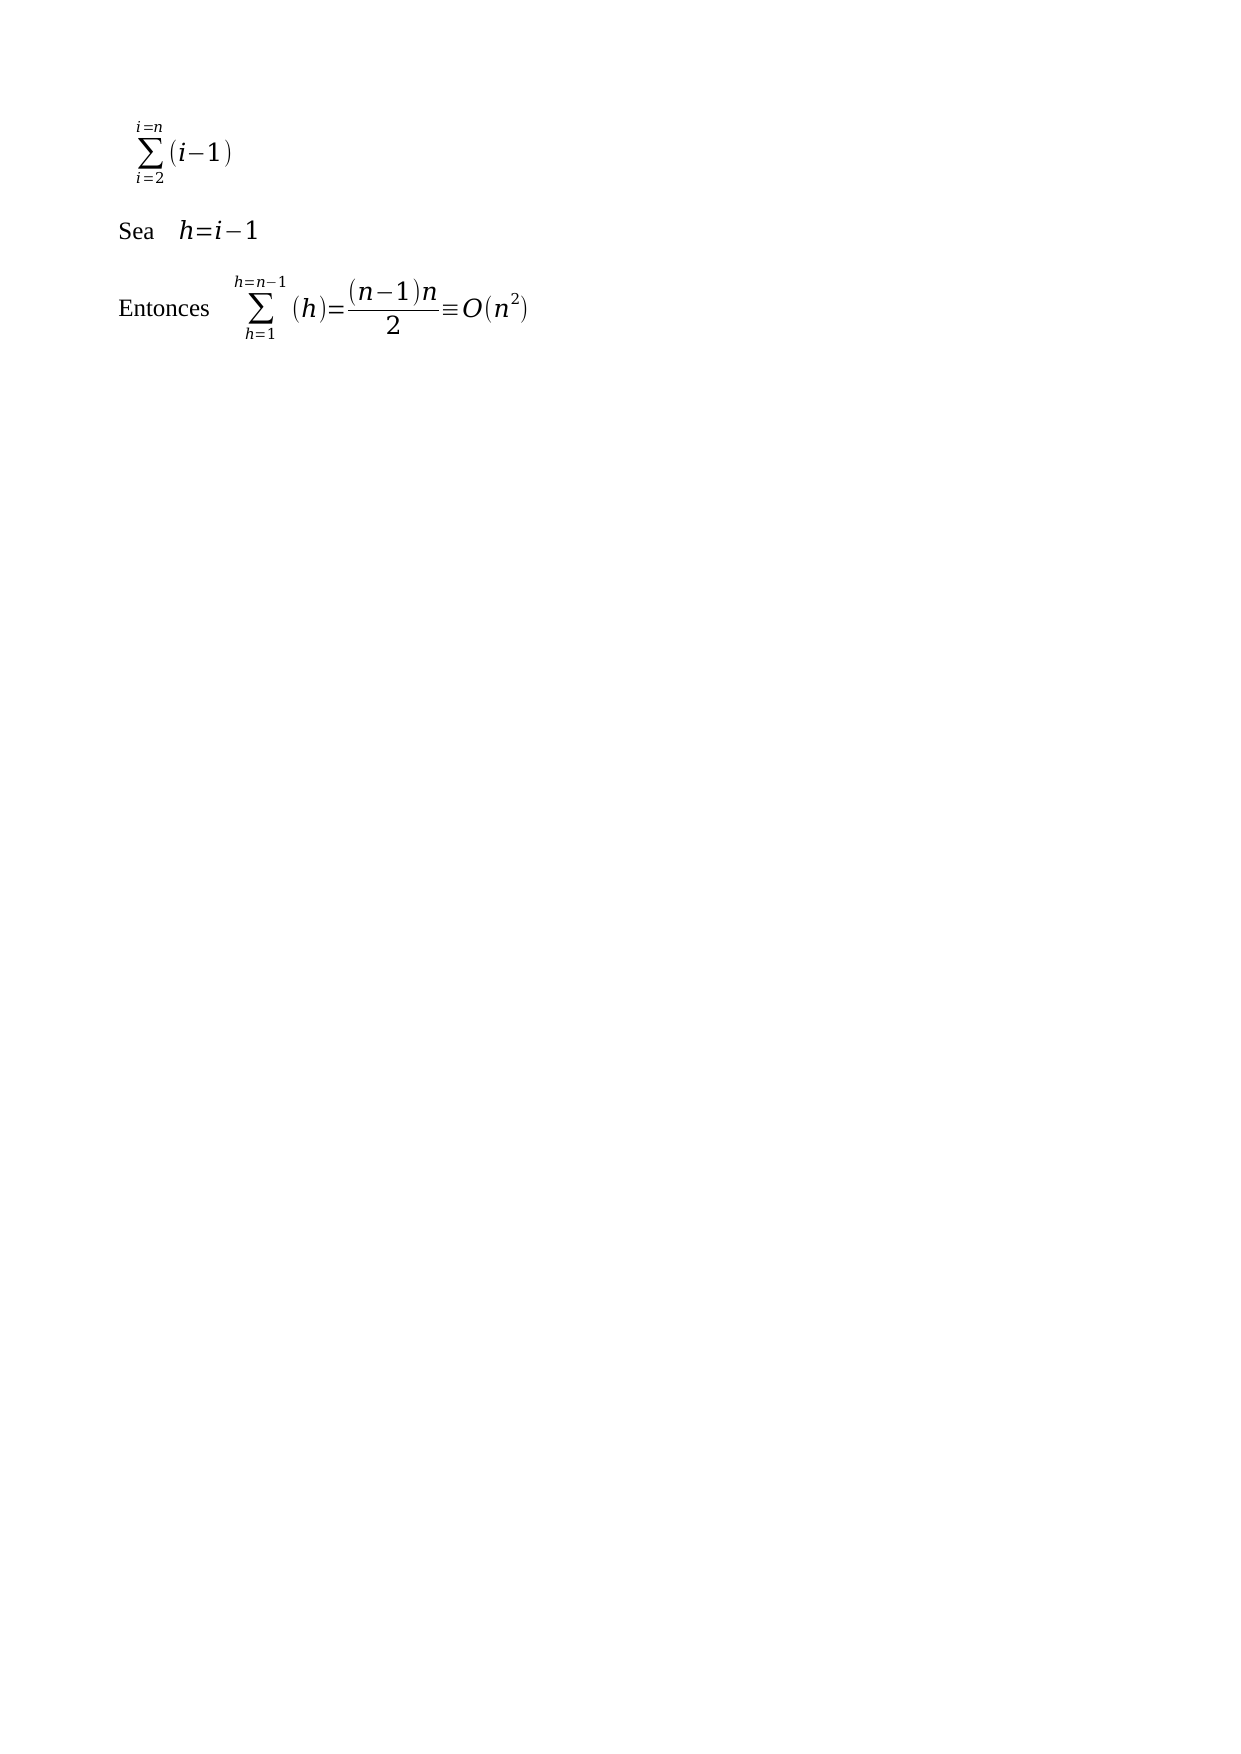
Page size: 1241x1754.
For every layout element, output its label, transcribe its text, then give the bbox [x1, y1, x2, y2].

text Sea [118, 216, 1122, 245]
text Entonces [118, 274, 1122, 343]
